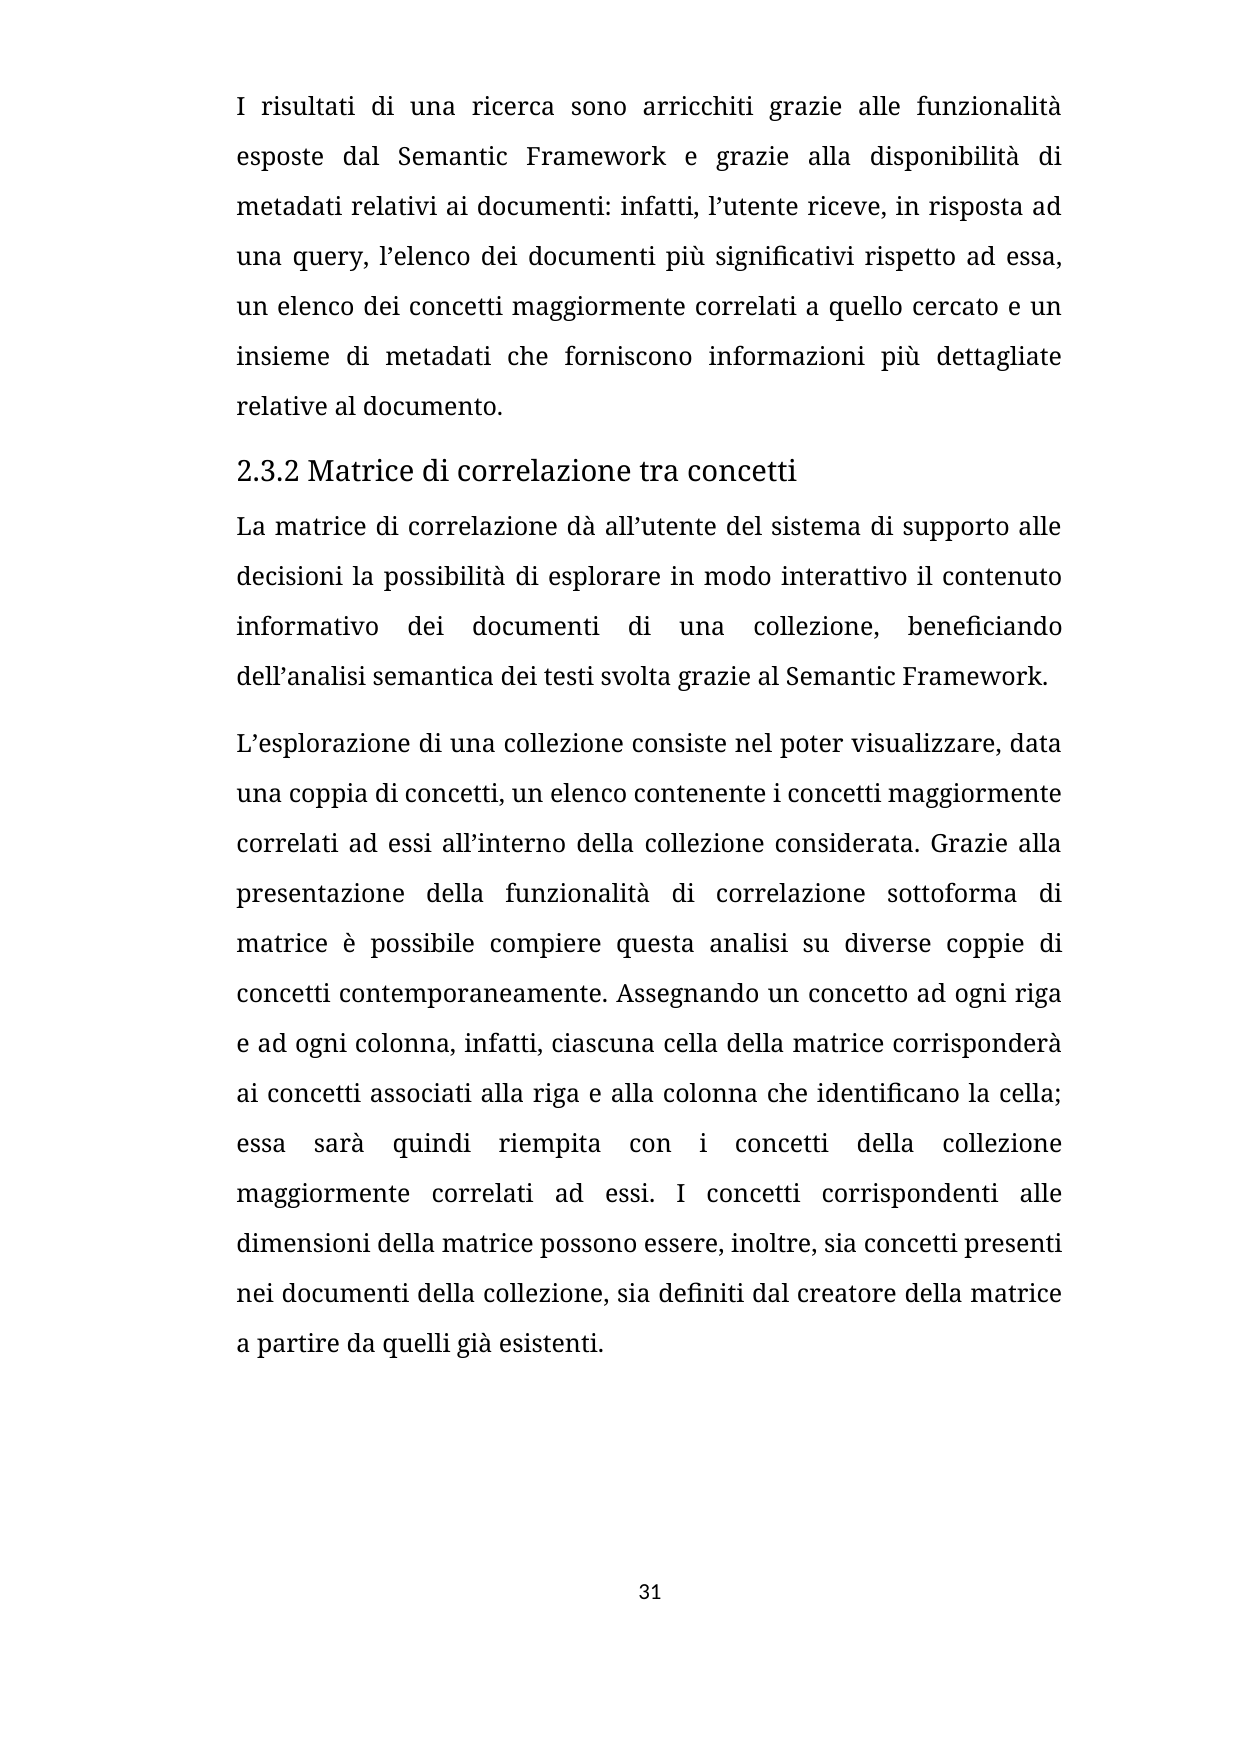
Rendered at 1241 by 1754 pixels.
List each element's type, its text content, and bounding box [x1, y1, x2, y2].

text 2.3.2 Matrice di correlazione tra concetti [236, 442, 1063, 492]
text I risultati di una ricerca sono arricchiti grazie alle funzionalità esposte dal Semantic Framework e grazie alla disponibilità di metadati relativi ai documenti: infatti, l’utente riceve, in risposta ad una query, l’elenco dei documenti più significativi rispetto ad essa, un elenco dei concetti maggiormente correlati a quello cercato e un insieme di metadati che forniscono informazioni più dettagliate relative al documento. [236, 75, 1063, 425]
text La matrice di correlazione dà all’utente del sistema di supporto alle decisioni la possibilità di esplorare in modo interattivo il contenuto informativo dei documenti di una collezione, beneficiando dell’analisi semantica dei testi svolta grazie al Semantic Framework. [236, 496, 1063, 696]
text L’esplorazione di una collezione consiste nel poter visualizzare, data una coppia di concetti, un elenco contenente i concetti maggiormente correlati ad essi all’interno della collezione considerata. Grazie alla presentazione della funzionalità di correlazione sottoforma di matrice è possibile compiere questa analisi su diverse coppie di concetti contemporaneamente. Assegnando un concetto ad ogni riga e ad ogni colonna, infatti, ciascuna cella della matrice corrisponderà ai concetti associati alla riga e alla colonna che identificano la cella; essa sarà quindi riempita con i concetti della collezione maggiormente correlati ad essi. I concetti corrispondenti alle dimensioni della matrice possono essere, inoltre, sia concetti presenti nei documenti della collezione, sia definiti dal creatore della matrice a partire da quelli già esistenti. [236, 712, 1063, 1362]
